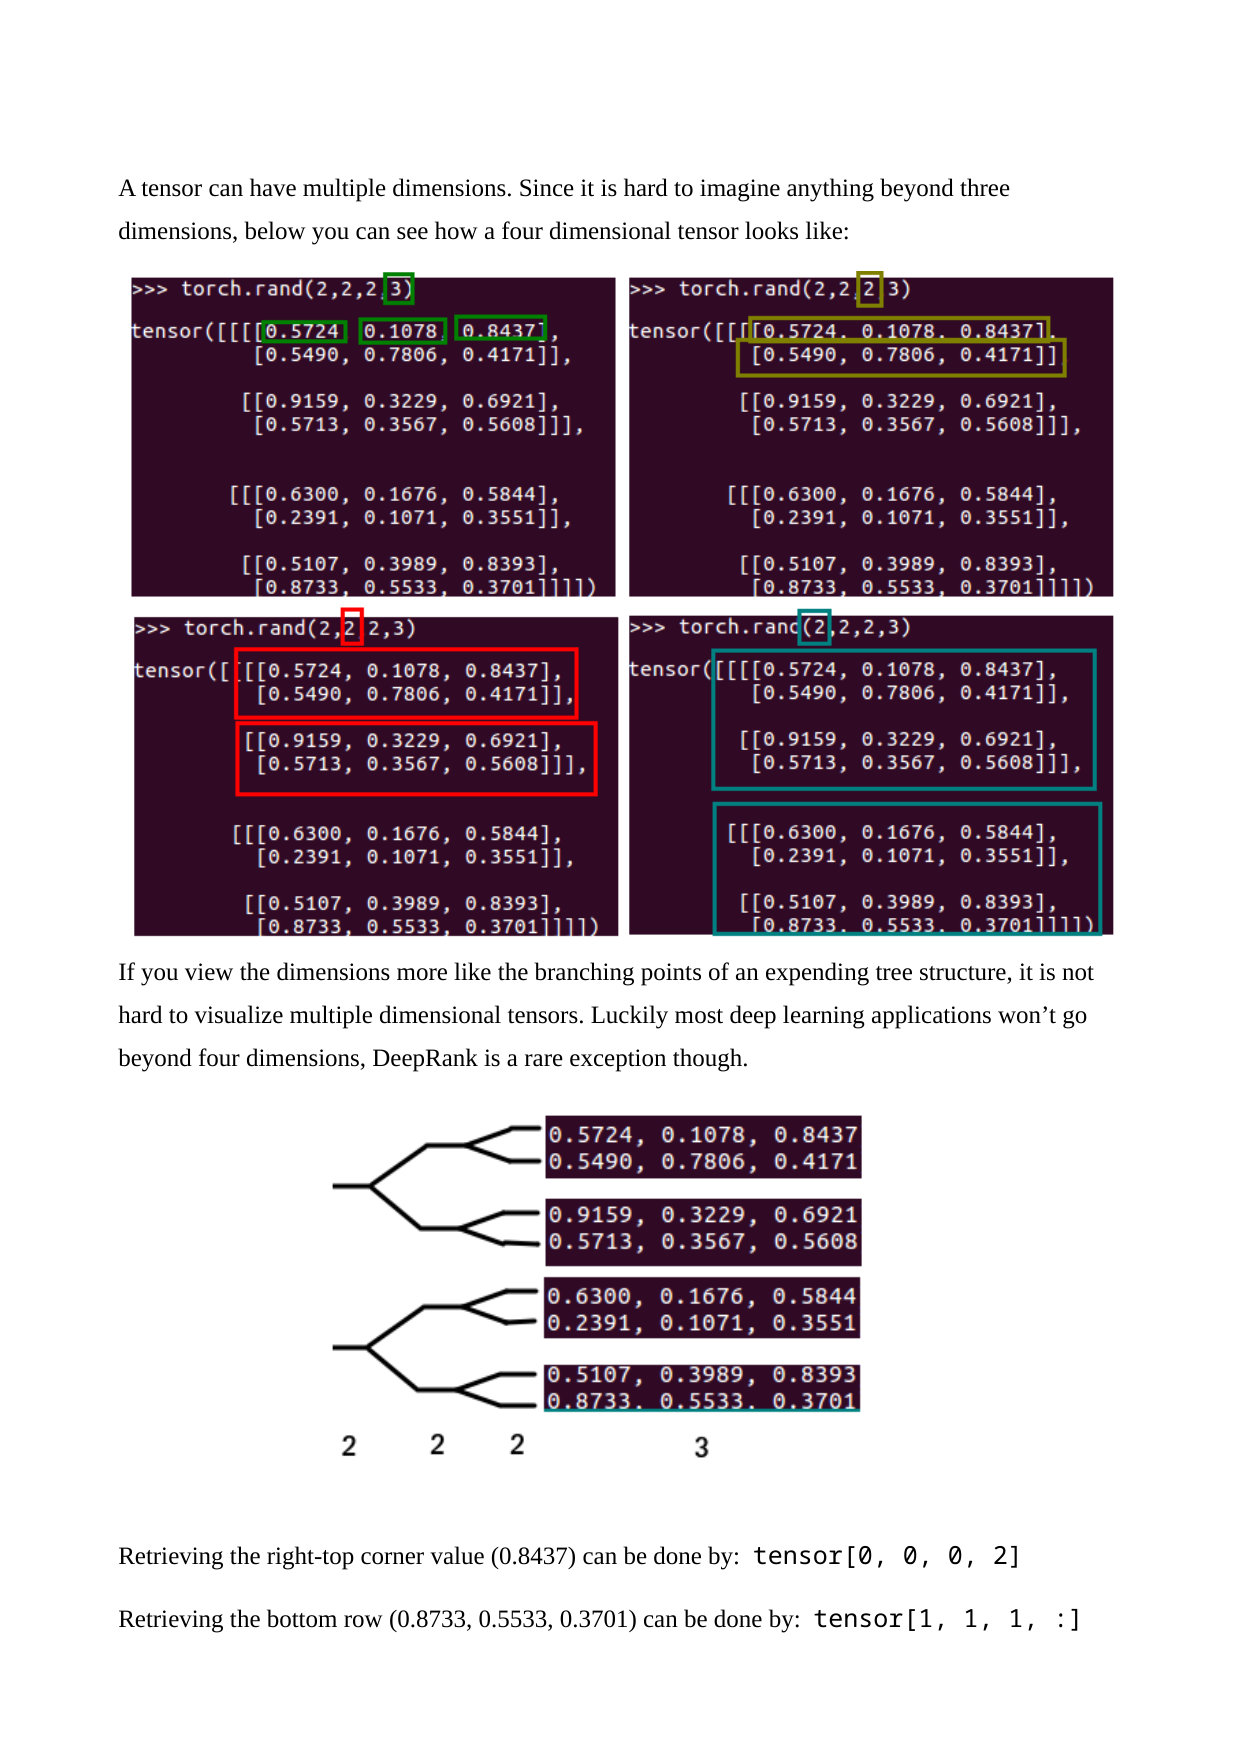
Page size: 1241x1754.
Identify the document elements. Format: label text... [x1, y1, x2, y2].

picture [297, 1106, 887, 1478]
text Retrieving the bottom row (0.8733, 0.5533, 0.3701) can be done by: tensor[1, 1, 1, :] [118, 1601, 1122, 1635]
text A tensor can have multiple dimensions. Since it is hard to imagine anything beyond three dimensions, below you can see how a four dimensional tensor looks like: [118, 173, 1122, 245]
text Retrieving the right-top corner value (0.8437) can be done by: tensor[0, 0, 0, 2] [118, 1538, 1122, 1572]
picture [118, 271, 1123, 943]
text If you view the dimensions more like the branching points of an expending tree structure, it is not hard to visualize multiple dimensional tensors. Luckily most deep learning applications won’t go beyond four dimensions, DeepRank is a rare exception though. [118, 943, 1122, 1072]
